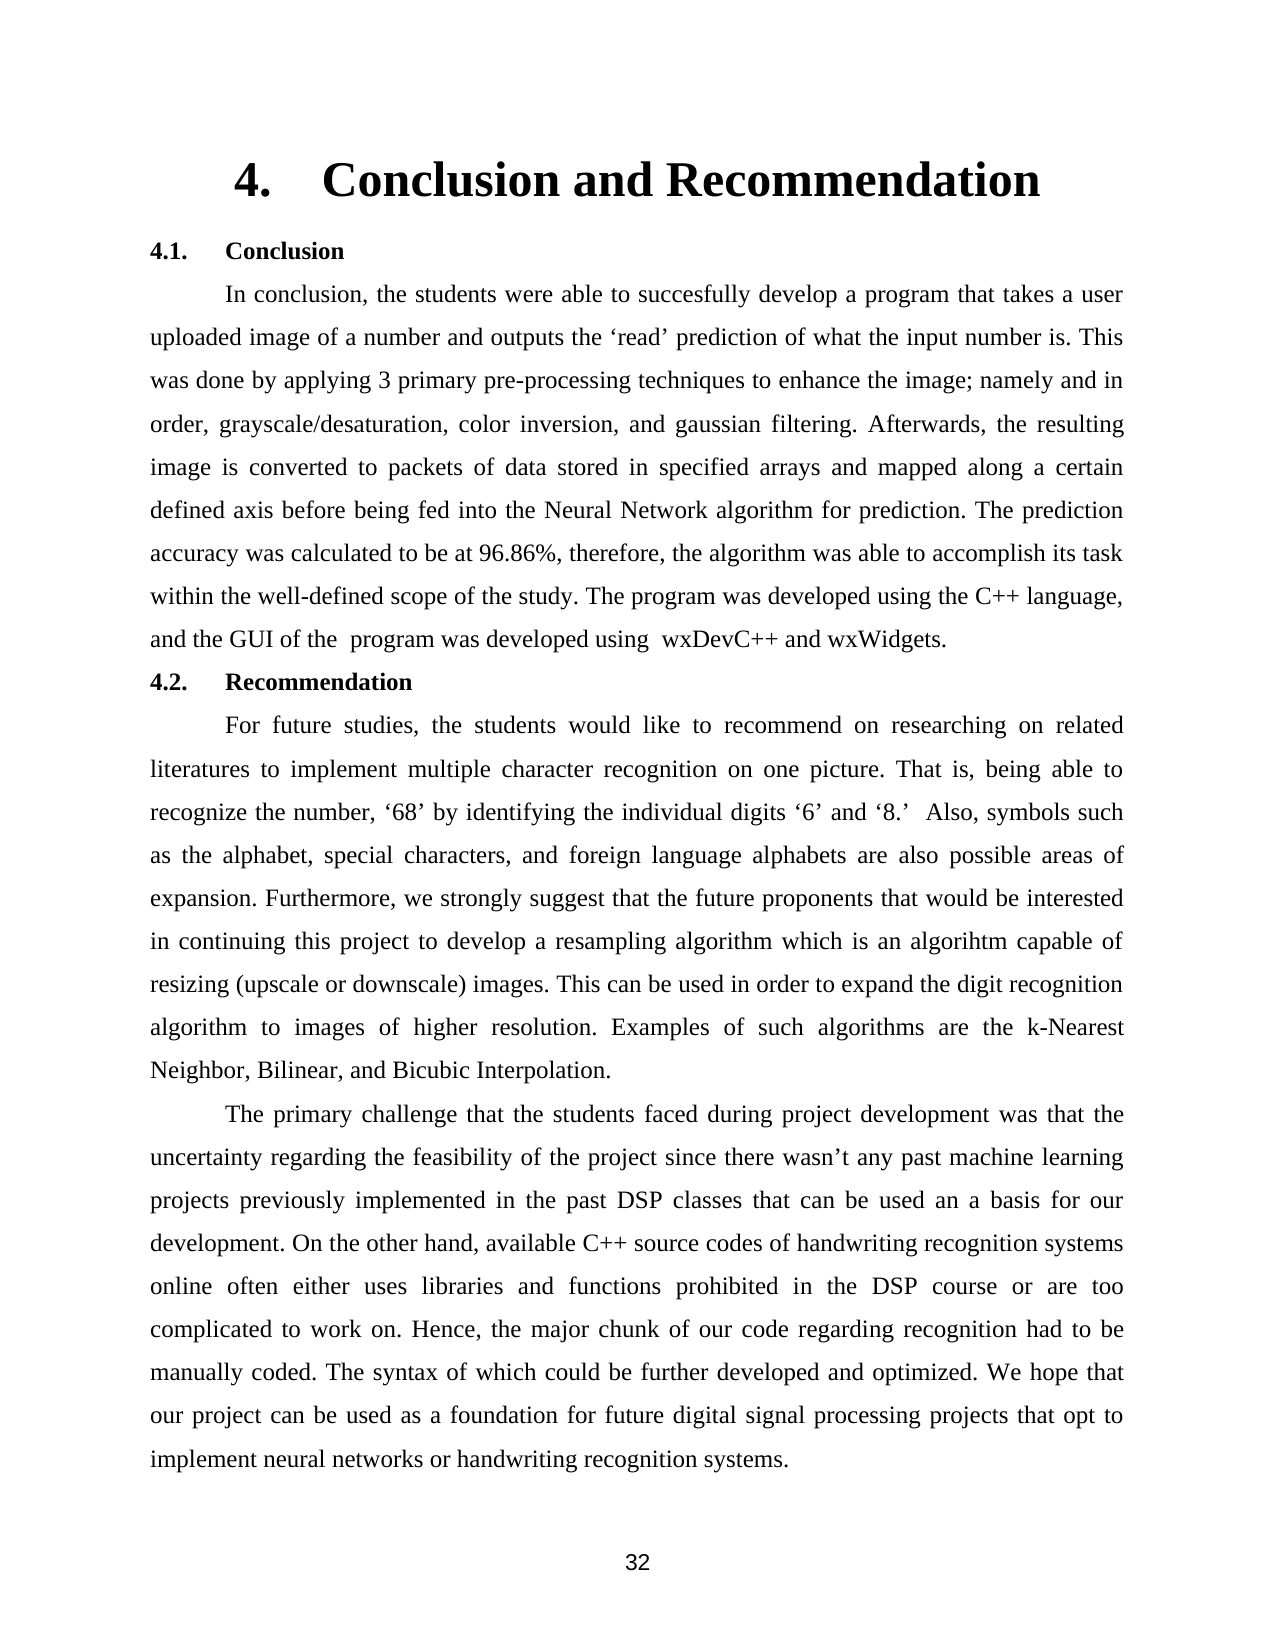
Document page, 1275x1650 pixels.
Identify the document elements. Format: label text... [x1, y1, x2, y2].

text In conclusion, the students were able to succesfully develop a program that takes a user uploaded image of a number and outputs the ‘read’ prediction of what the input number is. This was done by applying 3 primary pre-processing techniques to enhance the image; namely and in order, grayscale/desaturation, color inversion, and gaussian filtering. Afterwards, the resulting image is converted to packets of data stored in specified arrays and mapped along a certain defined axis before being fed into the Neural Network algorithm for prediction. The prediction accuracy was calculated to be at 96.86%, therefore, the algorithm was able to accomplish its task within the well-defined scope of the study. The program was developed using the C++ language, and the GUI of the program was developed using wxDevC++ and wxWidgets. [150, 279, 1125, 653]
list Recommendation [187, 667, 1125, 696]
list Conclusion and Recommendation [187, 150, 1125, 207]
text The primary challenge that the students faced during project development was that the uncertainty regarding the feasibility of the project since there wasn’t any past machine learning projects previously implemented in the past DSP classes that can be used an a basis for our development. On the other hand, available C++ source codes of handwriting recognition systems online often either uses libraries and functions prohibited in the DSP course or are too complicated to work on. Hence, the major chunk of our code regarding recognition had to be manually coded. The syntax of which could be further developed and optimized. We hope that our project can be used as a foundation for future digital signal processing projects that opt to implement neural networks or handwriting recognition systems. [150, 1099, 1125, 1472]
list Conclusion [187, 236, 1125, 265]
text For future studies, the students would like to recommend on researching on related literatures to implement multiple character recognition on one picture. That is, being able to recognize the number, ‘68’ by identifying the individual digits ‘6’ and ‘8.’ Also, symbols such as the alphabet, special characters, and foreign language alphabets are also possible areas of expansion. Furthermore, we strongly suggest that the future proponents that would be interested in continuing this project to develop a resampling algorithm which is an algorihtm capable of resizing (upscale or downscale) images. This can be used in order to expand the digit recognition algorithm to images of higher resolution. Examples of such algorithms are the k-Nearest Neighbor, Bilinear, and Bicubic Interpolation. [150, 711, 1125, 1084]
